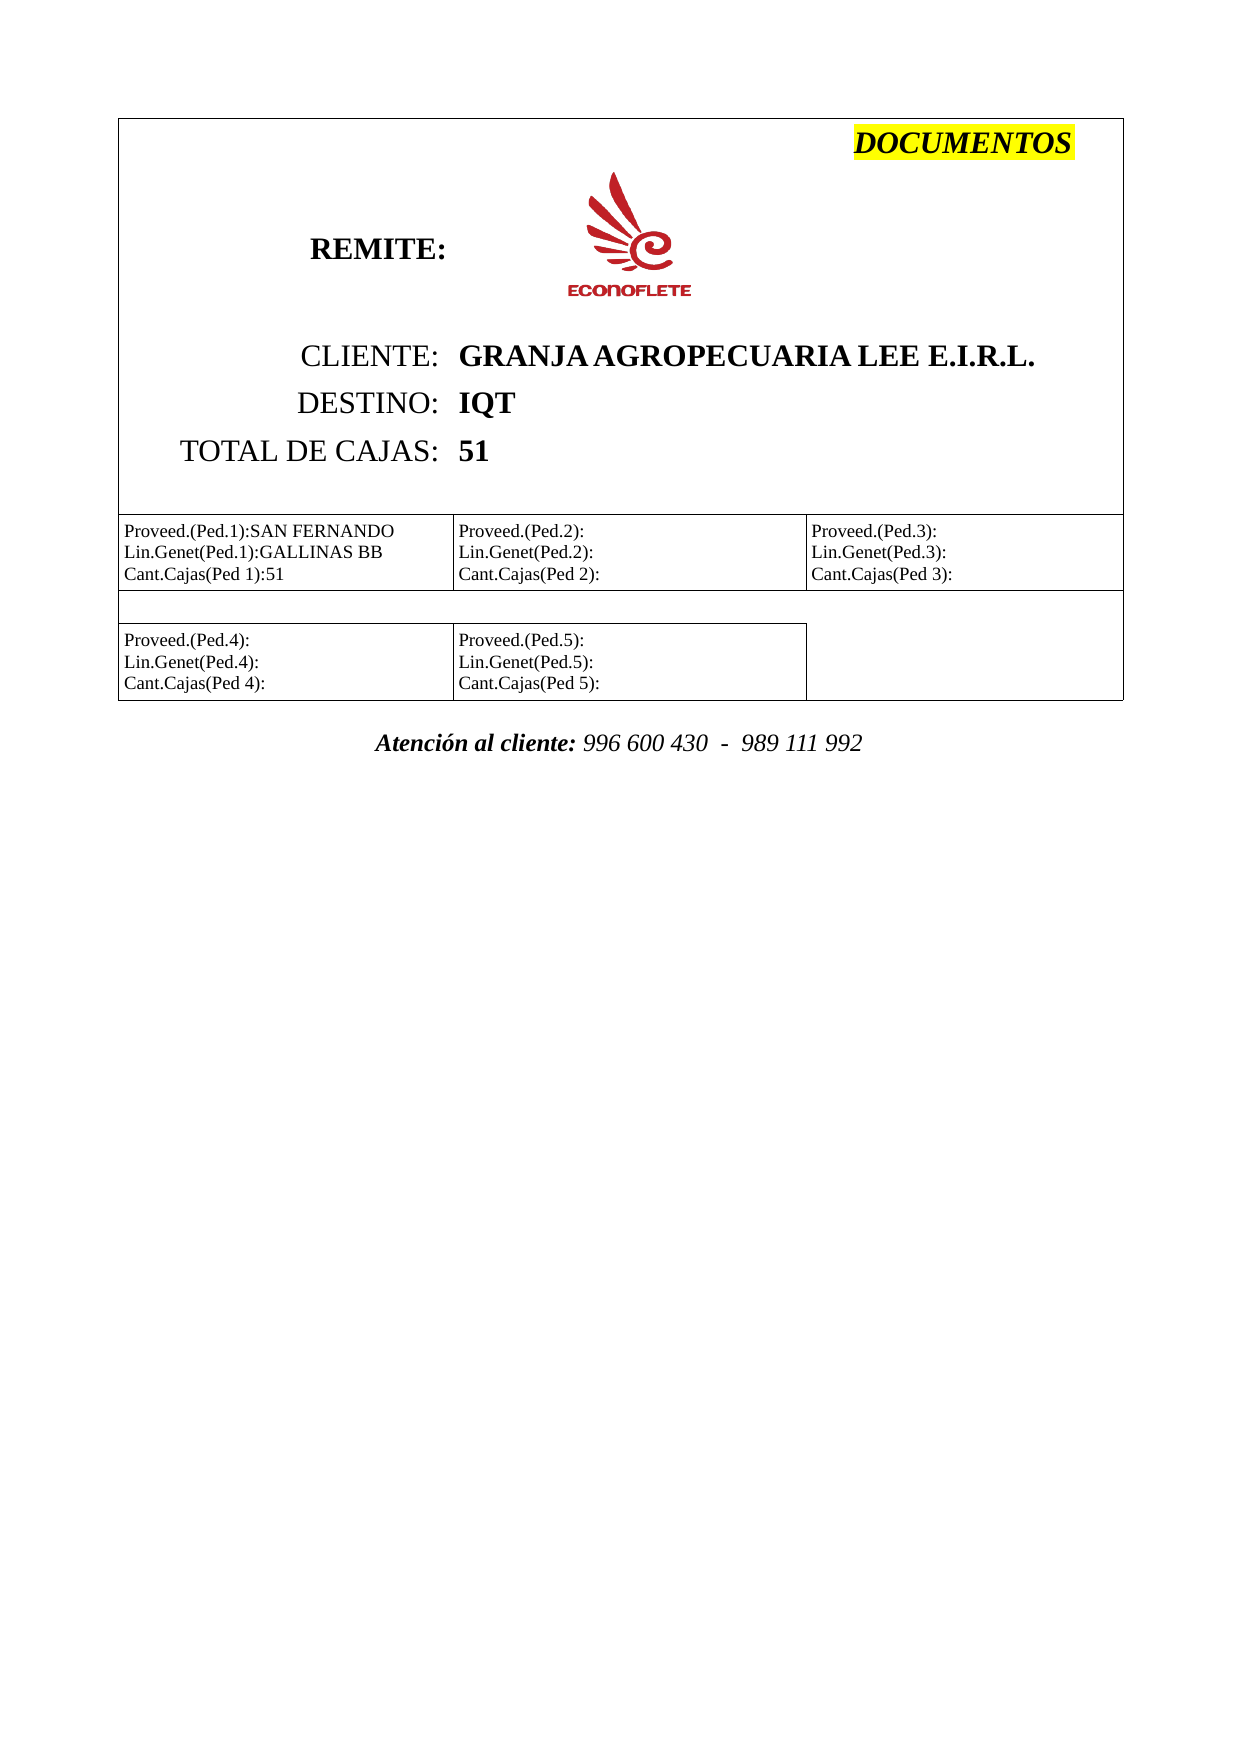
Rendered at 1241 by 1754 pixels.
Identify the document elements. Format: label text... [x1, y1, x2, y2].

table_cell [806, 379, 1123, 426]
table_cell Proveed.(Ped.1):SAN FERNANDO Lin.Genet(Ped.1):GALLINAS BB Cant.Cajas(Ped 1):51 [119, 515, 453, 590]
table_cell Proveed.(Ped.3): Lin.Genet(Ped.3): Cant.Cajas(Ped 3): [807, 515, 1123, 590]
table_cell [119, 474, 453, 514]
table_header [119, 119, 453, 166]
table_cell Proveed.(Ped.4): Lin.Genet(Ped.4): Cant.Cajas(Ped 4): [119, 624, 453, 699]
table_cell [453, 166, 806, 332]
table_cell REMITE: [119, 166, 453, 332]
table_cell 51 [453, 426, 1123, 474]
table_cell [119, 591, 453, 623]
table_cell [453, 474, 806, 514]
table_cell DESTINO: [119, 379, 453, 426]
text Atención al cliente: 996 600 430 - 989 111 992 [118, 728, 1122, 757]
table_cell IQT [453, 379, 806, 426]
table_cell [453, 591, 806, 623]
table_cell Proveed.(Ped.2): Lin.Genet(Ped.2): Cant.Cajas(Ped 2): [454, 515, 806, 590]
table_cell [806, 474, 1123, 514]
table_header DOCUMENTOS [806, 119, 1123, 166]
table_cell [806, 591, 1123, 623]
table_cell [807, 623, 1123, 699]
table_cell GRANJA AGROPECUARIA LEE E.I.R.L. [453, 332, 1123, 379]
picture [552, 171, 707, 297]
table_header [453, 119, 806, 166]
table_cell Proveed.(Ped.5): Lin.Genet(Ped.5): Cant.Cajas(Ped 5): [454, 624, 806, 699]
table_cell TOTAL DE CAJAS: [119, 426, 453, 474]
table_cell [806, 166, 1123, 332]
table_cell CLIENTE: [119, 332, 453, 379]
